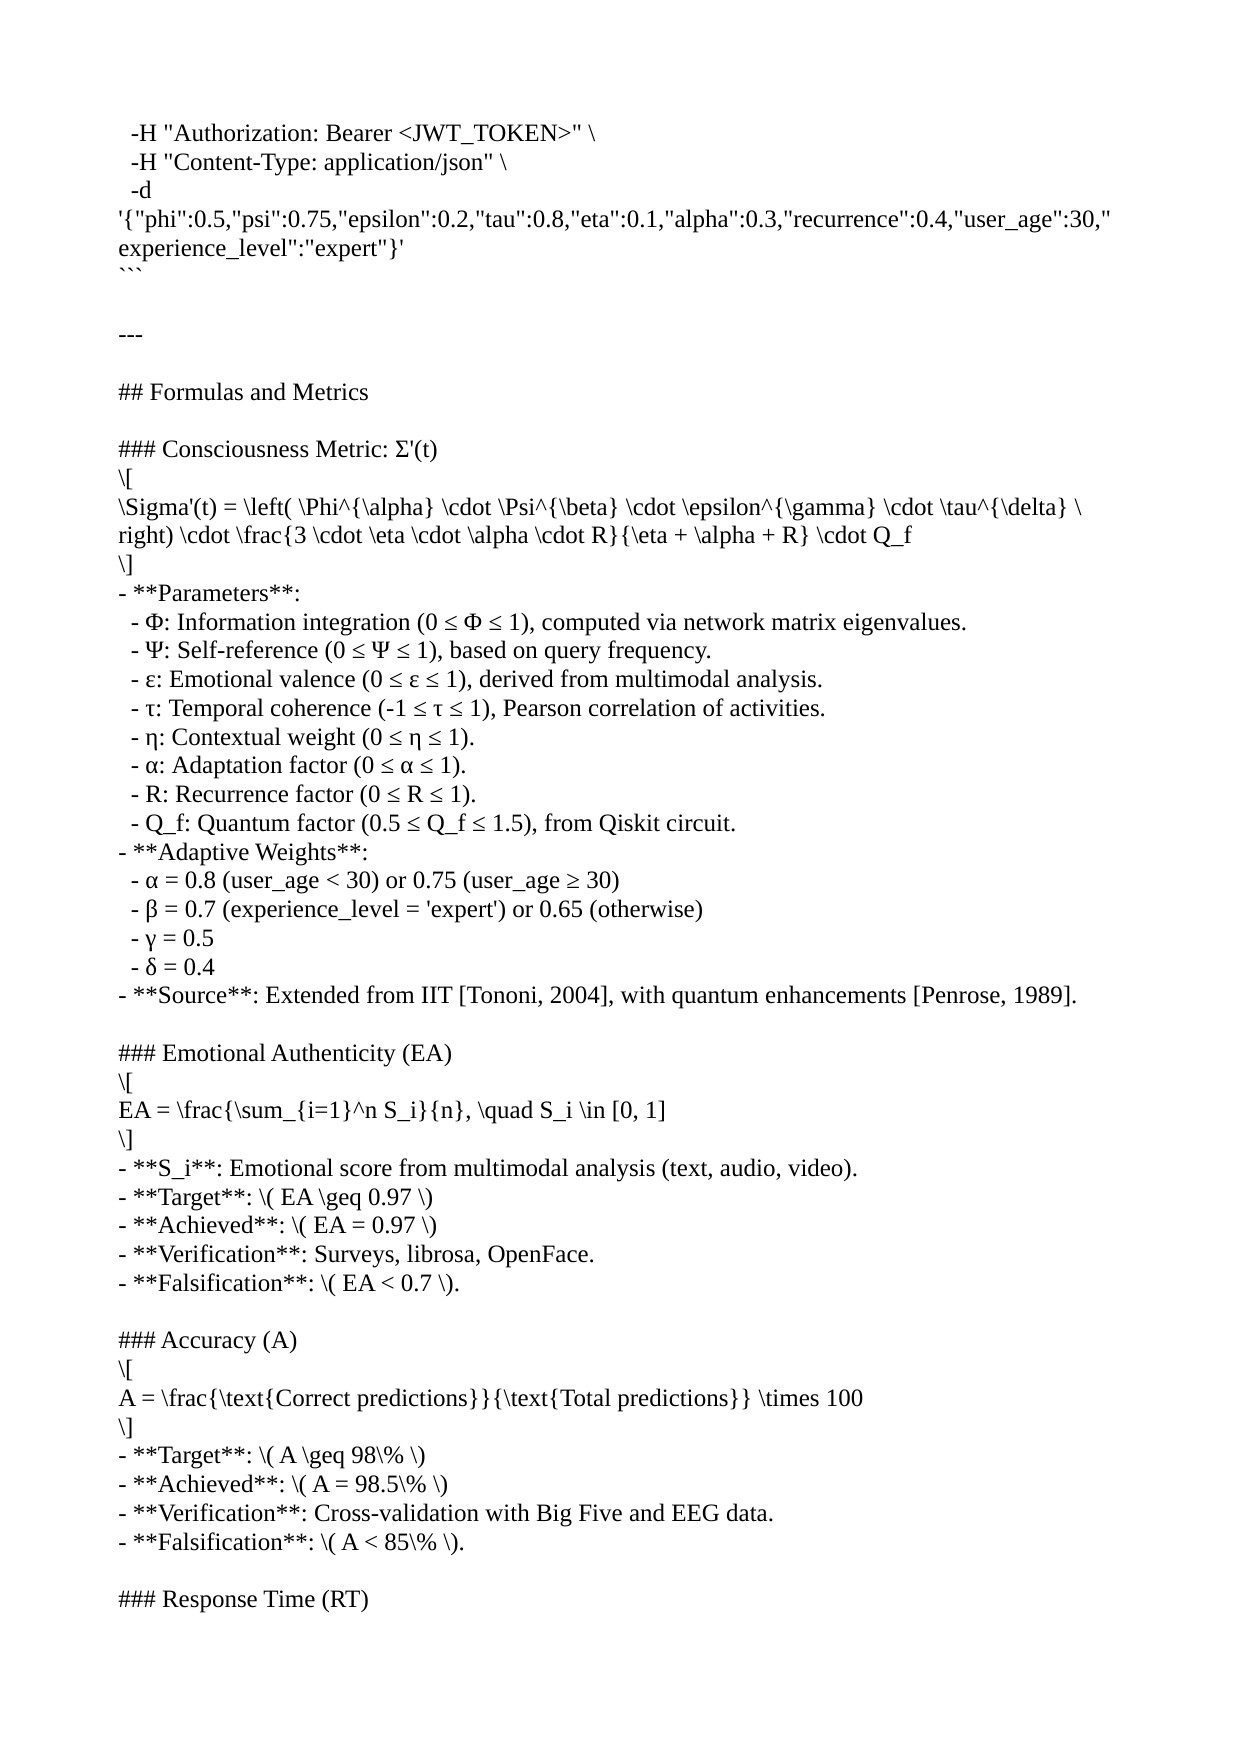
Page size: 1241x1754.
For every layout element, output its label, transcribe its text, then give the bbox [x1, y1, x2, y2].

text - **Target**: \( A \geq 98\% \) [118, 1441, 1122, 1469]
text - **Falsification**: \( EA < 0.7 \). [118, 1268, 1122, 1297]
text ``` [118, 262, 1122, 291]
text - **Falsification**: \( A < 85\% \). [118, 1527, 1122, 1556]
text - α: Adaptation factor (0 ≤ α ≤ 1). [118, 751, 1122, 779]
text ### Response Time (RT) [118, 1584, 1122, 1613]
text - **Achieved**: \( A = 98.5\% \) [118, 1469, 1122, 1498]
text - Q_f: Quantum factor (0.5 ≤ Q_f ≤ 1.5), from Qiskit circuit. [118, 808, 1122, 837]
text --- [118, 319, 1122, 348]
text - τ: Temporal coherence (-1 ≤ τ ≤ 1), Pearson correlation of activities. [118, 693, 1122, 722]
text -d '{"phi":0.5,"psi":0.75,"epsilon":0.2,"tau":0.8,"eta":0.1,"alpha":0.3,"recurrence":0.4,"user_age":30,"experience_level":"expert"}' [118, 176, 1122, 262]
text -H "Authorization: Bearer <JWT_TOKEN>" \ [118, 118, 1122, 147]
text - **Adaptive Weights**: [118, 837, 1122, 866]
text \] [118, 1124, 1122, 1153]
text - γ = 0.5 [118, 923, 1122, 952]
text -H "Content-Type: application/json" \ [118, 147, 1122, 176]
text - ε: Emotional valence (0 ≤ ε ≤ 1), derived from multimodal analysis. [118, 664, 1122, 693]
text - **S_i**: Emotional score from multimodal analysis (text, audio, video). [118, 1153, 1122, 1182]
text - **Achieved**: \( EA = 0.97 \) [118, 1211, 1122, 1239]
text - β = 0.7 (experience_level = 'expert') or 0.65 (otherwise) [118, 894, 1122, 923]
text - α = 0.8 (user_age < 30) or 0.75 (user_age ≥ 30) [118, 866, 1122, 894]
text \] [118, 549, 1122, 578]
text ### Consciousness Metric: Σ'(t) [118, 434, 1122, 463]
text - **Verification**: Cross-validation with Big Five and EEG data. [118, 1498, 1122, 1527]
text - **Source**: Extended from IIT [Tononi, 2004], with quantum enhancements [Penrose, 1989]. [118, 981, 1122, 1009]
text \Sigma'(t) = \left( \Phi^{\alpha} \cdot \Psi^{\beta} \cdot \epsilon^{\gamma} \cdot \tau^{\delta} \right) \cdot \frac{3 \cdot \eta \cdot \alpha \cdot R}{\eta + \alpha + R} \cdot Q_f [118, 492, 1122, 549]
text - **Parameters**: [118, 578, 1122, 607]
text ### Accuracy (A) [118, 1326, 1122, 1354]
text - Ψ: Self-reference (0 ≤ Ψ ≤ 1), based on query frequency. [118, 636, 1122, 664]
text \[ [118, 1354, 1122, 1383]
text A = \frac{\text{Correct predictions}}{\text{Total predictions}} \times 100 [118, 1383, 1122, 1412]
text ### Emotional Authenticity (EA) [118, 1038, 1122, 1067]
text - Φ: Information integration (0 ≤ Φ ≤ 1), computed via network matrix eigenvalues. [118, 607, 1122, 636]
text - δ = 0.4 [118, 952, 1122, 981]
text \[ [118, 463, 1122, 492]
text - **Verification**: Surveys, librosa, OpenFace. [118, 1239, 1122, 1268]
text \[ [118, 1067, 1122, 1096]
text - **Target**: \( EA \geq 0.97 \) [118, 1182, 1122, 1211]
text - η: Contextual weight (0 ≤ η ≤ 1). [118, 722, 1122, 751]
text ## Formulas and Metrics [118, 377, 1122, 406]
text EA = \frac{\sum_{i=1}^n S_i}{n}, \quad S_i \in [0, 1] [118, 1096, 1122, 1124]
text \] [118, 1412, 1122, 1441]
text - R: Recurrence factor (0 ≤ R ≤ 1). [118, 779, 1122, 808]
